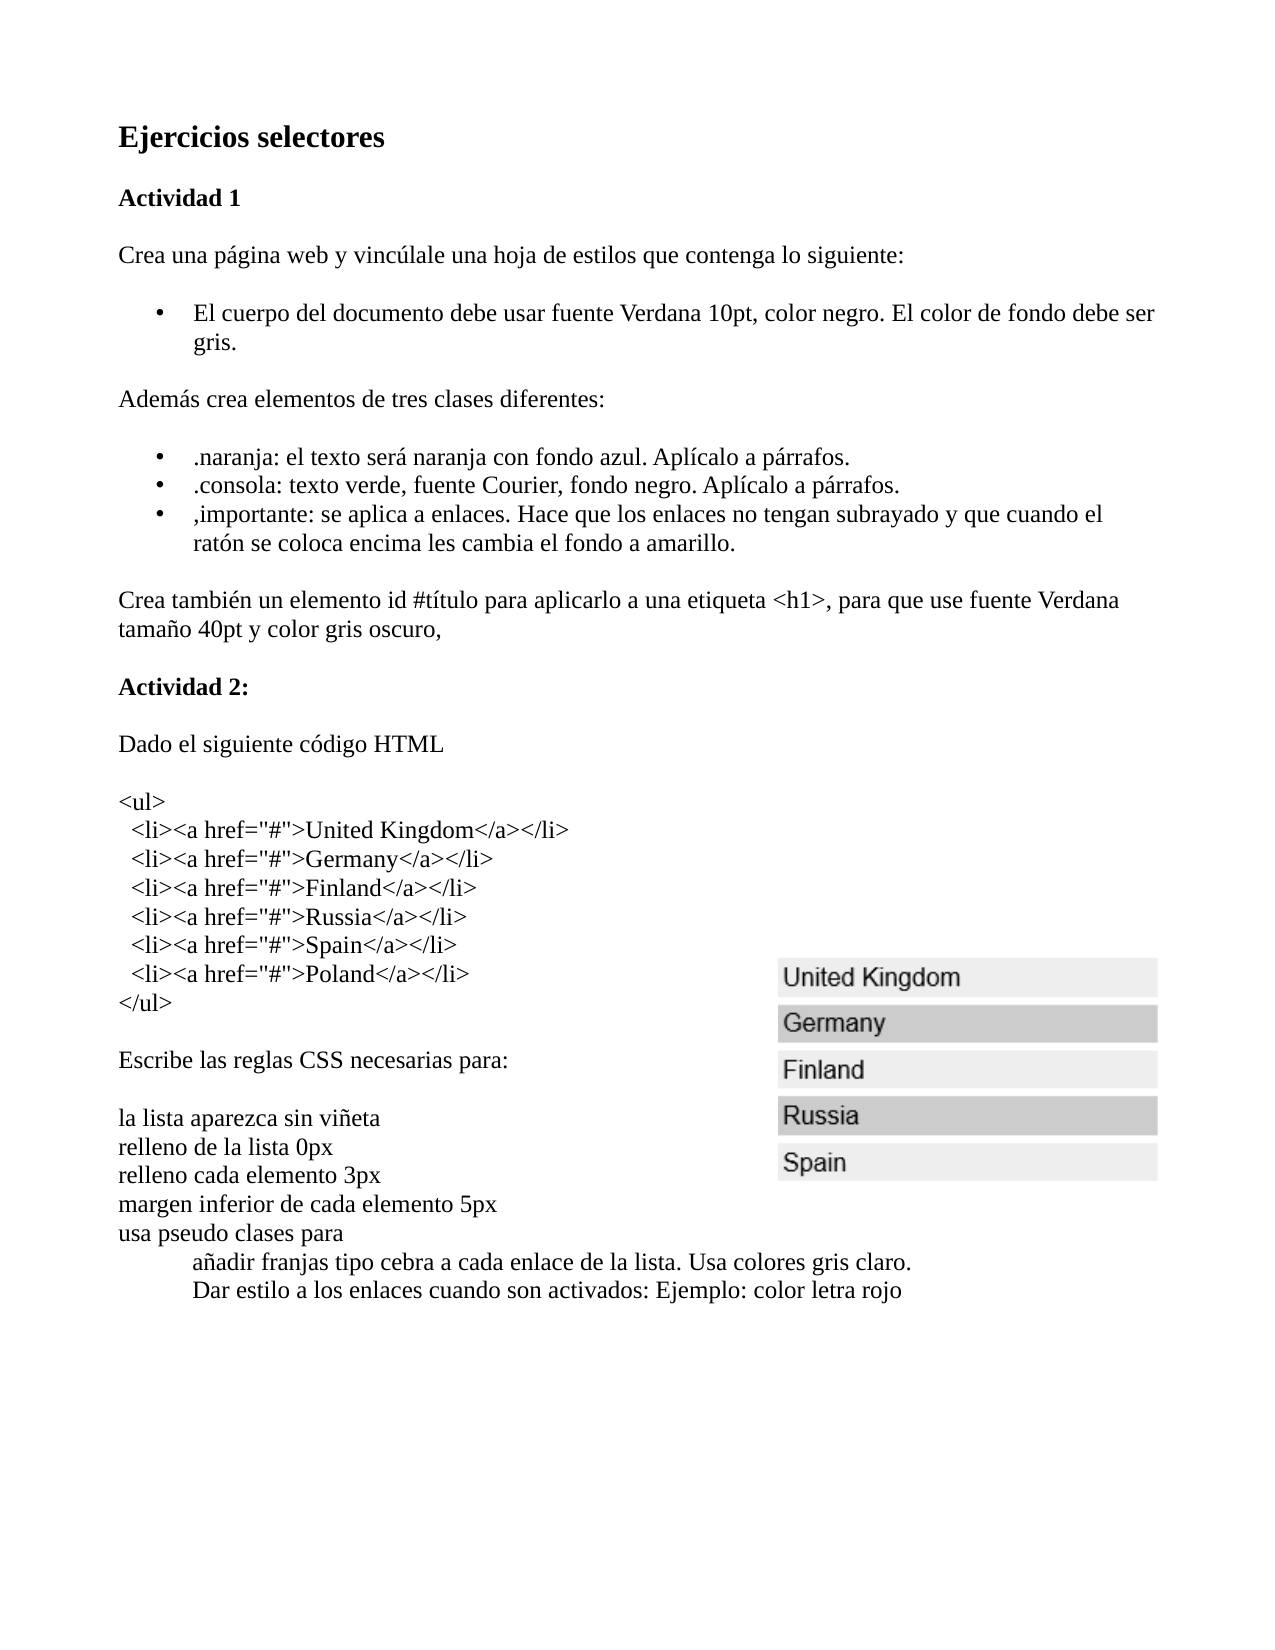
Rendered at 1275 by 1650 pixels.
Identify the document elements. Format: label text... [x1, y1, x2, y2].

list .naranja: el texto será naranja con fondo azul. Aplícalo a párrafos. [156, 442, 1157, 470]
text <li><a href="#">Germany</a></li> [118, 844, 1157, 873]
text margen inferior de cada elemento 5px [118, 1189, 1157, 1218]
text Crea una página web y vincúlale una hoja de estilos que contenga lo siguiente: [118, 240, 1157, 269]
text <li><a href="#">United Kingdom</a></li> [118, 815, 1157, 844]
text Además crea elementos de tres clases diferentes: [118, 384, 1157, 413]
text <ul> [118, 787, 1157, 815]
text Actividad 1 [118, 183, 1157, 212]
text Dado el siguiente código HTML [118, 729, 1157, 758]
text <li><a href="#">Finland</a></li> [118, 873, 1157, 902]
text <li><a href="#">Poland</a></li> [118, 959, 778, 988]
picture [778, 955, 1158, 1189]
text </ul> [118, 988, 778, 1017]
text Ejercicios selectores [118, 118, 1157, 154]
text Actividad 2: [118, 672, 1157, 700]
list .consola: texto verde, fuente Courier, fondo negro. Aplícalo a párrafos. [156, 470, 1157, 499]
text usa pseudo clases para [118, 1218, 1157, 1247]
text Dar estilo a los enlaces cuando son activados: Ejemplo: color letra rojo [118, 1275, 1157, 1304]
text la lista aparezca sin viñeta [118, 1103, 778, 1132]
text relleno cada elemento 3px [118, 1160, 778, 1189]
text <li><a href="#">Russia</a></li> [118, 902, 1157, 930]
list El cuerpo del documento debe usar fuente Verdana 10pt, color negro. El color de fondo debe ser gris. [156, 298, 1157, 355]
text añadir franjas tipo cebra a cada enlace de la lista. Usa colores gris claro. [118, 1247, 1157, 1275]
text Escribe las reglas CSS necesarias para: [118, 1045, 778, 1074]
text Crea también un elemento id #título para aplicarlo a una etiqueta <h1>, para que use fuente Verdana tamaño 40pt y color gris oscuro, [118, 585, 1157, 643]
text relleno de la lista 0px [118, 1132, 778, 1160]
list ,importante: se aplica a enlaces. Hace que los enlaces no tengan subrayado y que cuando el ratón se coloca encima les cambia el fondo a amarillo. [156, 499, 1157, 557]
text <li><a href="#">Spain</a></li> [118, 930, 1157, 959]
